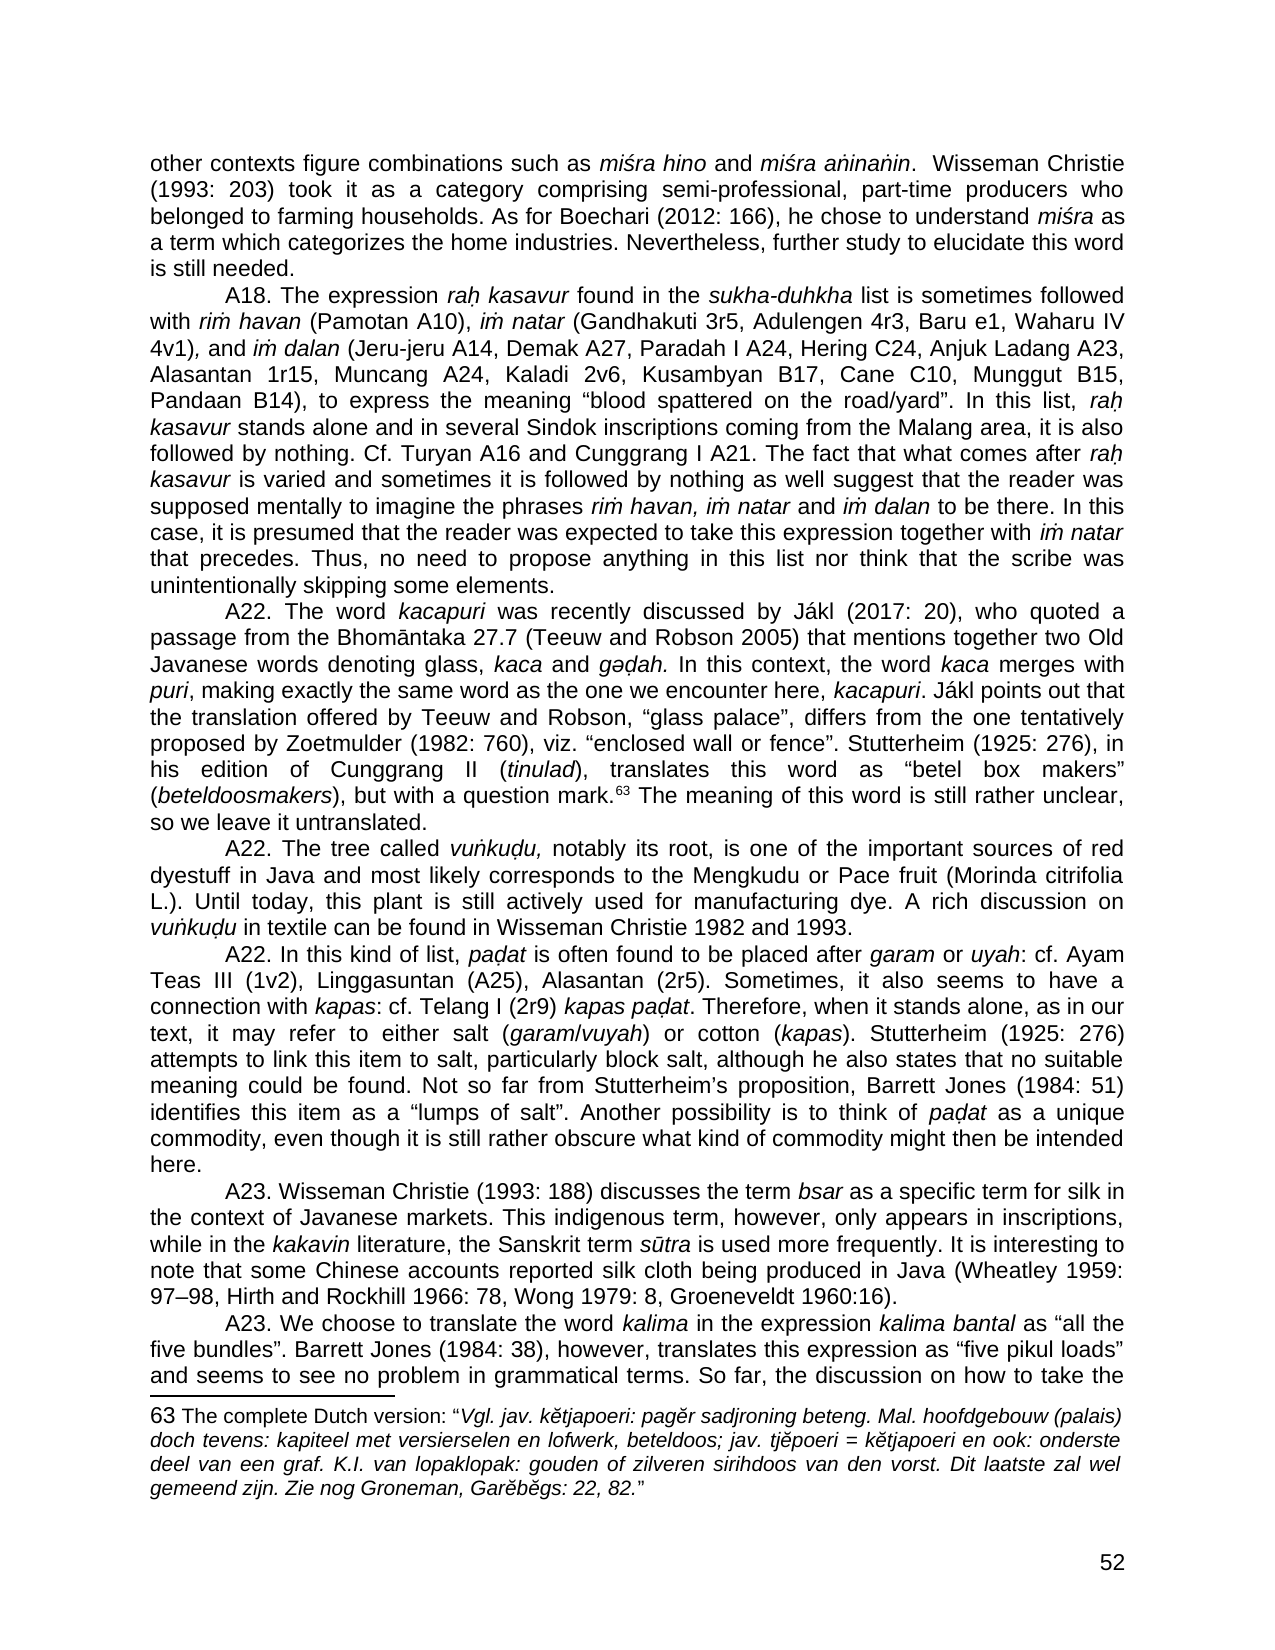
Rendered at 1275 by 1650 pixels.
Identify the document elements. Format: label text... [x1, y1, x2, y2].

text A22. The word kacapuri was recently discussed by Jákl (2017: 20), who quoted a passage from the Bhomāntaka 27.7 (Teeuw and Robson 2005) that mentions together two Old Javanese words denoting glass, kaca and gəḍah. In this context, the word kaca merges with puri, making exactly the same word as the one we encounter here, kacapuri. Jákl points out that the translation offered by Teeuw and Robson, “glass palace”, differs from the one tentatively proposed by Zoetmulder (1982: 760), viz. “enclosed wall or fence”. Stutterheim (1925: 276), in his edition of Cunggrang II (tinulad), translates this word as “betel box makers” (beteldoosmakers), but with a question mark. The meaning of this word is still rather unclear, so we leave it untranslated. [150, 598, 1125, 835]
text other contexts figure combinations such as miśra hino and miśra aṅinaṅin. Wisseman Christie (1993: 203) took it as a category comprising semi-professional, part-time producers who belonged to farming households. As for Boechari (2012: 166), he chose to understand miśra as a term which categorizes the home industries. Nevertheless, further study to elucidate this word is still needed. [150, 150, 1125, 282]
text A23. We choose to translate the word kalima in the expression kalima bantal as “all the five bundles”. Barrett Jones (1984: 38), however, translates this expression as “five pikul loads” and seems to see no problem in grammatical terms. So far, the discussion on how to take the [150, 1309, 1125, 1389]
text A22. In this kind of list, paḍat is often found to be placed after garam or uyah: cf. Ayam Teas III (1v2), Linggasuntan (A25), Alasantan (2r5). Sometimes, it also seems to have a connection with kapas: cf. Telang I (2r9) kapas paḍat. Therefore, when it stands alone, as in our text, it may refer to either salt (garam/vuyah) or cotton (kapas). Stutterheim (1925: 276) attempts to link this item to salt, particularly block salt, although he also states that no suitable meaning could be found. Not so far from Stutterheim’s proposition, Barrett Jones (1984: 51) identifies this item as a “lumps of salt”. Another possibility is to think of paḍat as a unique commodity, even though it is still rather obscure what kind of commodity might then be intended here. [150, 941, 1125, 1178]
text A23. Wisseman Christie (1993: 188) discusses the term bsar as a specific term for silk in the context of Javanese markets. This indigenous term, however, only appears in inscriptions, while in the kakavin literature, the Sanskrit term sūtra is used more frequently. It is interesting to note that some Chinese accounts reported silk cloth being produced in Java (Wheatley 1959: 97–98, Hirth and Rockhill 1966: 78, Wong 1979: 8, Groeneveldt 1960:16). [150, 1178, 1125, 1309]
text A22. The tree called vuṅkuḍu, notably its root, is one of the important sources of red dyestuff in Java and most likely corresponds to the Mengkudu or Pace fruit (Morinda citrifolia L.). Until today, this plant is still actively used for manufacturing dye. A rich discussion on vuṅkuḍu in textile can be found in Wisseman Christie 1982 and 1993. [150, 835, 1125, 941]
text The complete Dutch version: “Vgl. jav. kĕtjapoeri: pagĕr sadjroning beteng. Mal. hoofdgebouw (palais) doch tevens: kapiteel met versierselen en lofwerk, beteldoos; jav. tjĕpoeri = kĕtjapoeri en ook: onderste deel van een graf. K.I. van lopaklopak: gouden of zilveren sirihdoos van den vorst. Dit laatste zal wel gemeend zijn. Zie nog Groneman, Garĕbĕgs: 22, 82.” [150, 1402, 1125, 1500]
text A18. The expression raḥ kasavur found in the sukha-duhkha list is sometimes followed with riṁ havan (Pamotan A10), iṁ natar (Gandhakuti 3r5, Adulengen 4r3, Baru e1, Waharu IV 4v1), and iṁ dalan (Jeru-jeru A14, Demak A27, Paradah I A24, Hering C24, Anjuk Ladang A23, Alasantan 1r15, Muncang A24, Kaladi 2v6, Kusambyan B17, Cane C10, Munggut B15, Pandaan B14), to express the meaning “blood spattered on the road/yard”. In this list, raḥ kasavur stands alone and in several Sindok inscriptions coming from the Malang area, it is also followed by nothing. Cf. Turyan A16 and Cunggrang I A21. The fact that what comes after raḥ kasavur is varied and sometimes it is followed by nothing as well suggest that the reader was supposed mentally to imagine the phrases riṁ havan, iṁ natar and iṁ dalan to be there. In this case, it is presumed that the reader was expected to take this expression together with iṁ natar that precedes. Thus, no need to propose anything in this list nor think that the scribe was unintentionally skipping some elements. [150, 282, 1125, 598]
